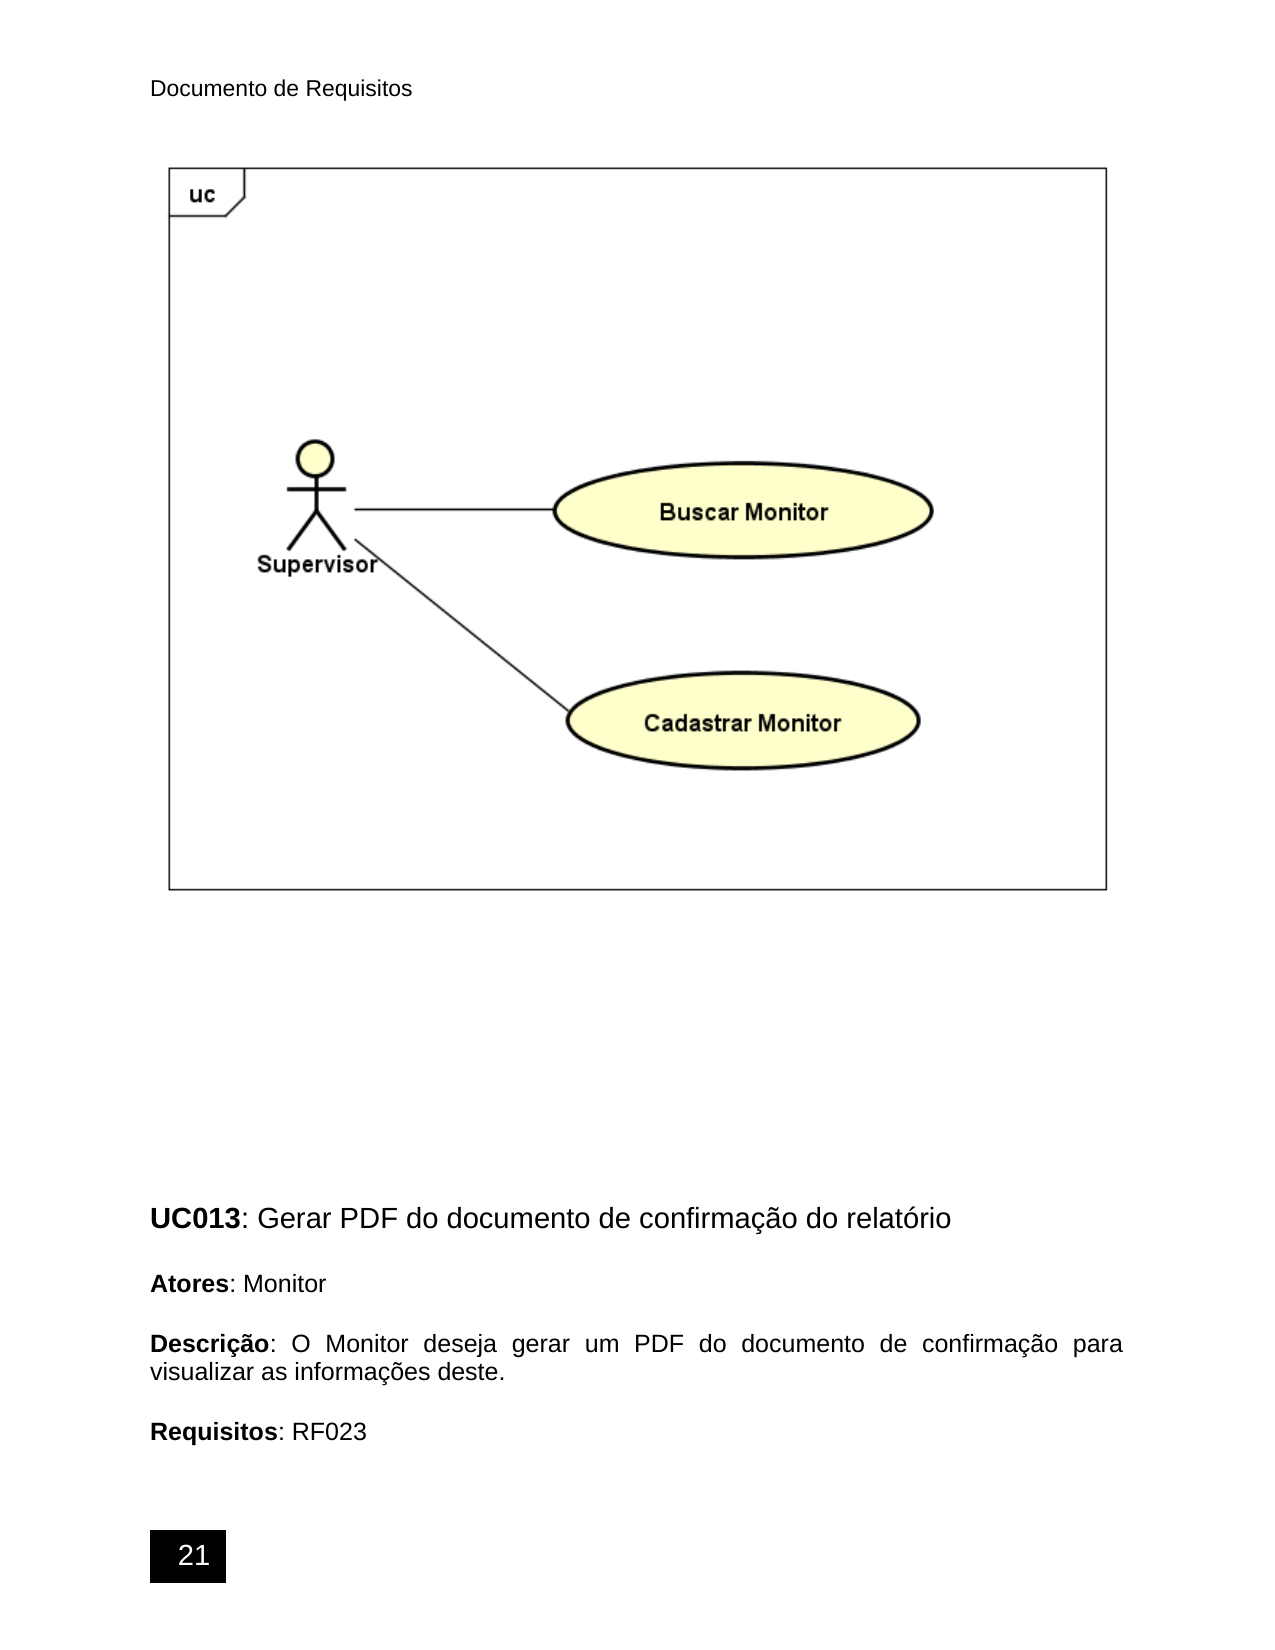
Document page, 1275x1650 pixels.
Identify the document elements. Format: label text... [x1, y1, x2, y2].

subtitle UC013: Gerar PDF do documento de confirmação do relatório [150, 1201, 1125, 1234]
text Requisitos: RF023 [150, 1417, 1125, 1446]
text Descrição: O Monitor deseja gerar um PDF do documento de confirmação para visualizar as informações deste. [150, 1328, 1125, 1386]
picture [150, 150, 1125, 908]
text Atores: Monitor [150, 1269, 1125, 1298]
